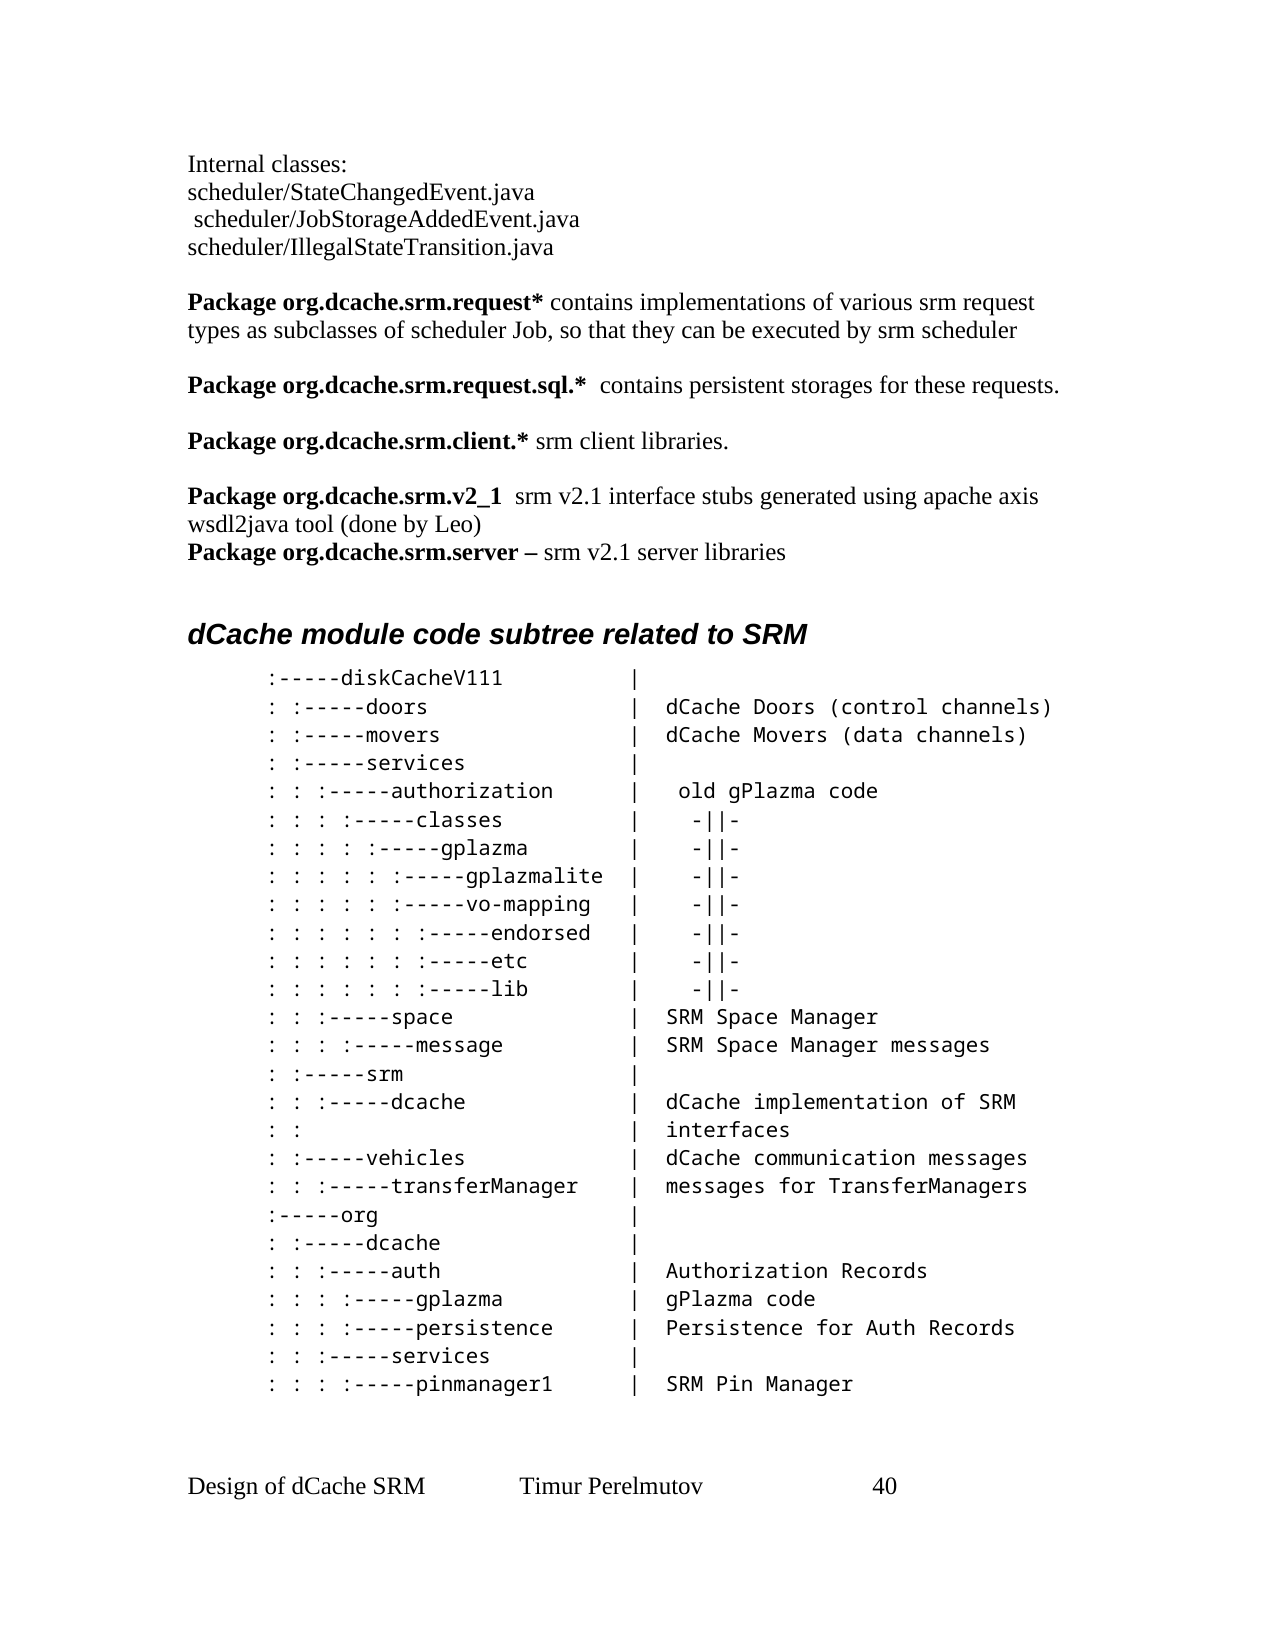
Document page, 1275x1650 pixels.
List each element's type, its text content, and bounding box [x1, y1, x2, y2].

text : : : : :-----gplazma | -||- [266, 833, 1087, 861]
text : : :-----auth | Authorization Records [266, 1256, 1087, 1284]
text : : : :-----message | SRM Space Manager messages [266, 1031, 1087, 1059]
text Package org.dcache.srm.request* contains implementations of various srm request types as subclasses of scheduler Job, so that they can be executed by srm scheduler [187, 288, 1087, 344]
text : : : : : :-----vo-mapping | -||- [266, 889, 1087, 918]
text : : : : : : :-----etc | -||- [266, 946, 1087, 974]
text : :-----vehicles | dCache communication messages [266, 1143, 1087, 1172]
text Package org.dcache.srm.request.sql.* contains persistent storages for these requests. [187, 372, 1087, 399]
text : : :-----dcache | dCache implementation of SRM [266, 1087, 1087, 1115]
text : : : :-----gplazma | gPlazma code [266, 1284, 1087, 1313]
text : :-----srm | [266, 1059, 1087, 1087]
text : : :-----space | SRM Space Manager [266, 1002, 1087, 1031]
text : :-----movers | dCache Movers (data channels) [266, 720, 1087, 748]
text scheduler/IllegalStateTransition.java [187, 233, 1087, 261]
text : : : : : : :-----lib | -||- [266, 974, 1087, 1002]
text scheduler/StateChangedEvent.java [187, 178, 1087, 205]
text :-----diskCacheV111 | [266, 663, 1087, 692]
text : : : :-----classes | -||- [266, 805, 1087, 833]
text scheduler/JobStorageAddedEvent.java [187, 205, 1087, 233]
text : :-----services | [266, 748, 1087, 776]
text : :-----doors | dCache Doors (control channels) [266, 692, 1087, 720]
text : : :-----authorization | old gPlazma code [266, 776, 1087, 805]
text Package org.dcache.srm.client.* srm client libraries. [187, 427, 1087, 455]
text Internal classes: [187, 150, 1087, 178]
text : : :-----services | [266, 1341, 1087, 1369]
text Package org.dcache.srm.server – srm v2.1 server libraries [187, 538, 1087, 566]
text : : :-----transferManager | messages for TransferManagers [266, 1172, 1087, 1200]
text Package org.dcache.srm.v2_1 srm v2.1 interface stubs generated using apache axis wsdl2java tool (done by Leo) [187, 482, 1087, 538]
text : : : :-----persistence | Persistence for Auth Records [266, 1313, 1087, 1341]
text : : : : : :-----gplazmalite | -||- [266, 861, 1087, 889]
text : : : : : : :-----endorsed | -||- [266, 918, 1087, 946]
text : : | interfaces [266, 1115, 1087, 1143]
text :-----org | [266, 1200, 1087, 1228]
text : : : :-----pinmanager1 | SRM Pin Manager [266, 1369, 1087, 1397]
subtitle dCache module code subtree related to SRM [187, 618, 1087, 651]
text : :-----dcache | [266, 1228, 1087, 1256]
